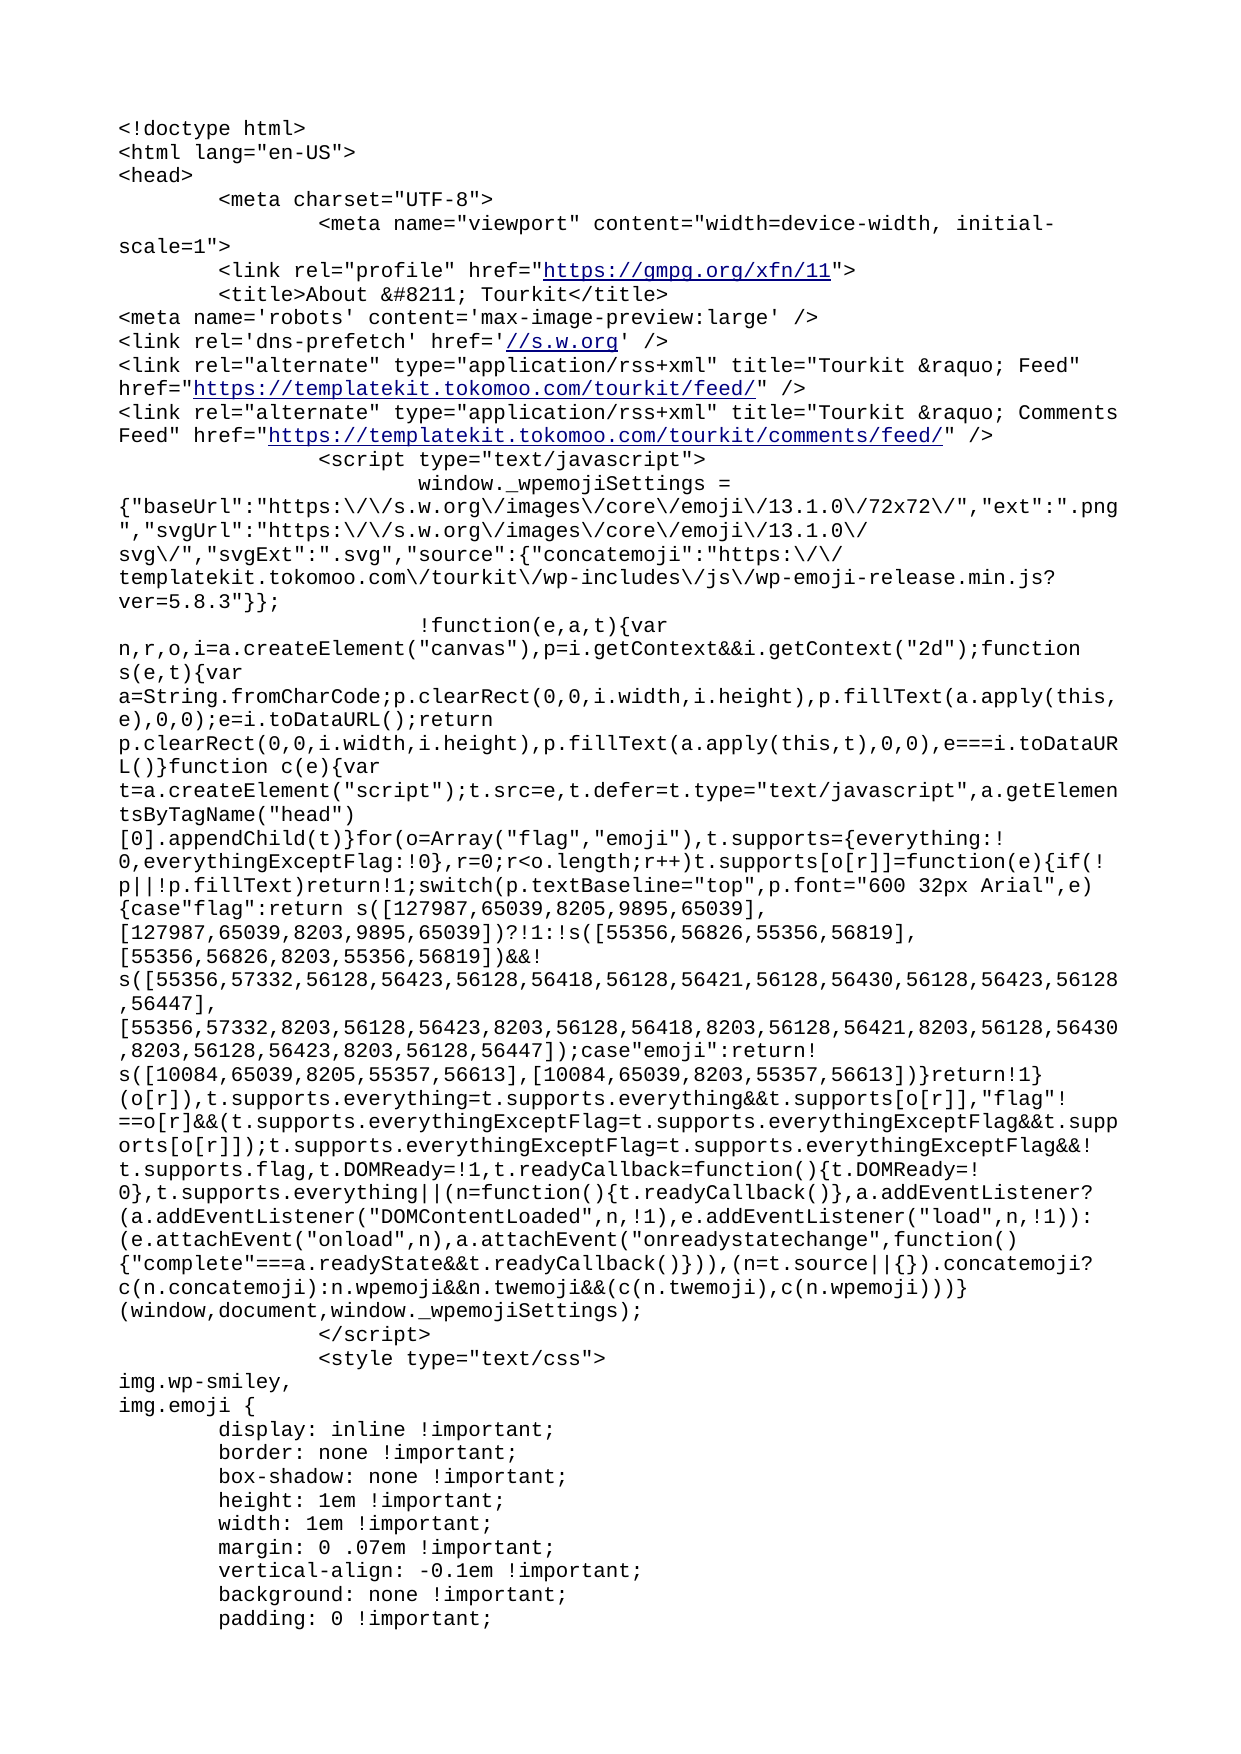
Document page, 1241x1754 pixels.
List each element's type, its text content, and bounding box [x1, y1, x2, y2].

text <title>About &#8211; Tourkit</title> [118, 284, 1122, 307]
text display: inline !important; [118, 1419, 1122, 1442]
text <link rel="profile" href="https://gmpg.org/xfn/11"> [118, 260, 1122, 284]
text background: none !important; [118, 1584, 1122, 1608]
text width: 1em !important; [118, 1513, 1122, 1537]
text <meta name="viewport" content="width=device-width, initial-scale=1"> [118, 213, 1122, 260]
text <html lang="en-US"> [118, 142, 1122, 165]
text window._wpemojiSettings = {"baseUrl":"https:\/\/s.w.org\/images\/core\/emoji\/13.1.0\/72x72\/","ext":".png","svgUrl":"https:\/\/s.w.org\/images\/core\/emoji\/13.1.0\/svg\/","svgExt":".svg","source":{"concatemoji":"https:\/\/templatekit.tokomoo.com\/tourkit\/wp-includes\/js\/wp-emoji-release.min.js?ver=5.8.3"}}; [118, 473, 1122, 615]
text <meta charset="UTF-8"> [118, 189, 1122, 213]
text <link rel='dns-prefetch' href='//s.w.org' /> [118, 331, 1122, 354]
text height: 1em !important; [118, 1489, 1122, 1513]
text vertical-align: -0.1em !important; [118, 1561, 1122, 1584]
text <meta name='robots' content='max-image-preview:large' /> [118, 307, 1122, 331]
text </script> [118, 1324, 1122, 1348]
text margin: 0 .07em !important; [118, 1537, 1122, 1561]
text padding: 0 !important; [118, 1608, 1122, 1631]
text <link rel="alternate" type="application/rss+xml" title="Tourkit &raquo; Comments Feed" href="https://templatekit.tokomoo.com/tourkit/comments/feed/" /> [118, 402, 1122, 449]
text <script type="text/javascript"> [118, 449, 1122, 473]
text <style type="text/css"> [118, 1348, 1122, 1371]
text border: none !important; [118, 1442, 1122, 1466]
text box-shadow: none !important; [118, 1466, 1122, 1489]
text img.wp-smiley, [118, 1371, 1122, 1395]
text <!doctype html> [118, 118, 1122, 142]
text img.emoji { [118, 1395, 1122, 1419]
text <link rel="alternate" type="application/rss+xml" title="Tourkit &raquo; Feed" href="https://templatekit.tokomoo.com/tourkit/feed/" /> [118, 354, 1122, 402]
text <head> [118, 165, 1122, 189]
text !function(e,a,t){var n,r,o,i=a.createElement("canvas"),p=i.getContext&&i.getContext("2d");function s(e,t){var a=String.fromCharCode;p.clearRect(0,0,i.width,i.height),p.fillText(a.apply(this,e),0,0);e=i.toDataURL();return p.clearRect(0,0,i.width,i.height),p.fillText(a.apply(this,t),0,0),e===i.toDataURL()}function c(e){var t=a.createElement("script");t.src=e,t.defer=t.type="text/javascript",a.getElementsByTagName("head")[0].appendChild(t)}for(o=Array("flag","emoji"),t.supports={everything:!0,everythingExceptFlag:!0},r=0;r<o.length;r++)t.supports[o[r]]=function(e){if(!p||!p.fillText)return!1;switch(p.textBaseline="top",p.font="600 32px Arial",e){case"flag":return s([127987,65039,8205,9895,65039],[127987,65039,8203,9895,65039])?!1:!s([55356,56826,55356,56819],[55356,56826,8203,55356,56819])&&!s([55356,57332,56128,56423,56128,56418,56128,56421,56128,56430,56128,56423,56128,56447],[55356,57332,8203,56128,56423,8203,56128,56418,8203,56128,56421,8203,56128,56430,8203,56128,56423,8203,56128,56447]);case"emoji":return!s([10084,65039,8205,55357,56613],[10084,65039,8203,55357,56613])}return!1}(o[r]),t.supports.everything=t.supports.everything&&t.supports[o[r]],"flag"!==o[r]&&(t.supports.everythingExceptFlag=t.supports.everythingExceptFlag&&t.supports[o[r]]);t.supports.everythingExceptFlag=t.supports.everythingExceptFlag&&!t.supports.flag,t.DOMReady=!1,t.readyCallback=function(){t.DOMReady=!0},t.supports.everything||(n=function(){t.readyCallback()},a.addEventListener?(a.addEventListener("DOMContentLoaded",n,!1),e.addEventListener("load",n,!1)):(e.attachEvent("onload",n),a.attachEvent("onreadystatechange",function(){"complete"===a.readyState&&t.readyCallback()})),(n=t.source||{}).concatemoji?c(n.concatemoji):n.wpemoji&&n.twemoji&&(c(n.twemoji),c(n.wpemoji)))}(window,document,window._wpemojiSettings); [118, 615, 1122, 1324]
